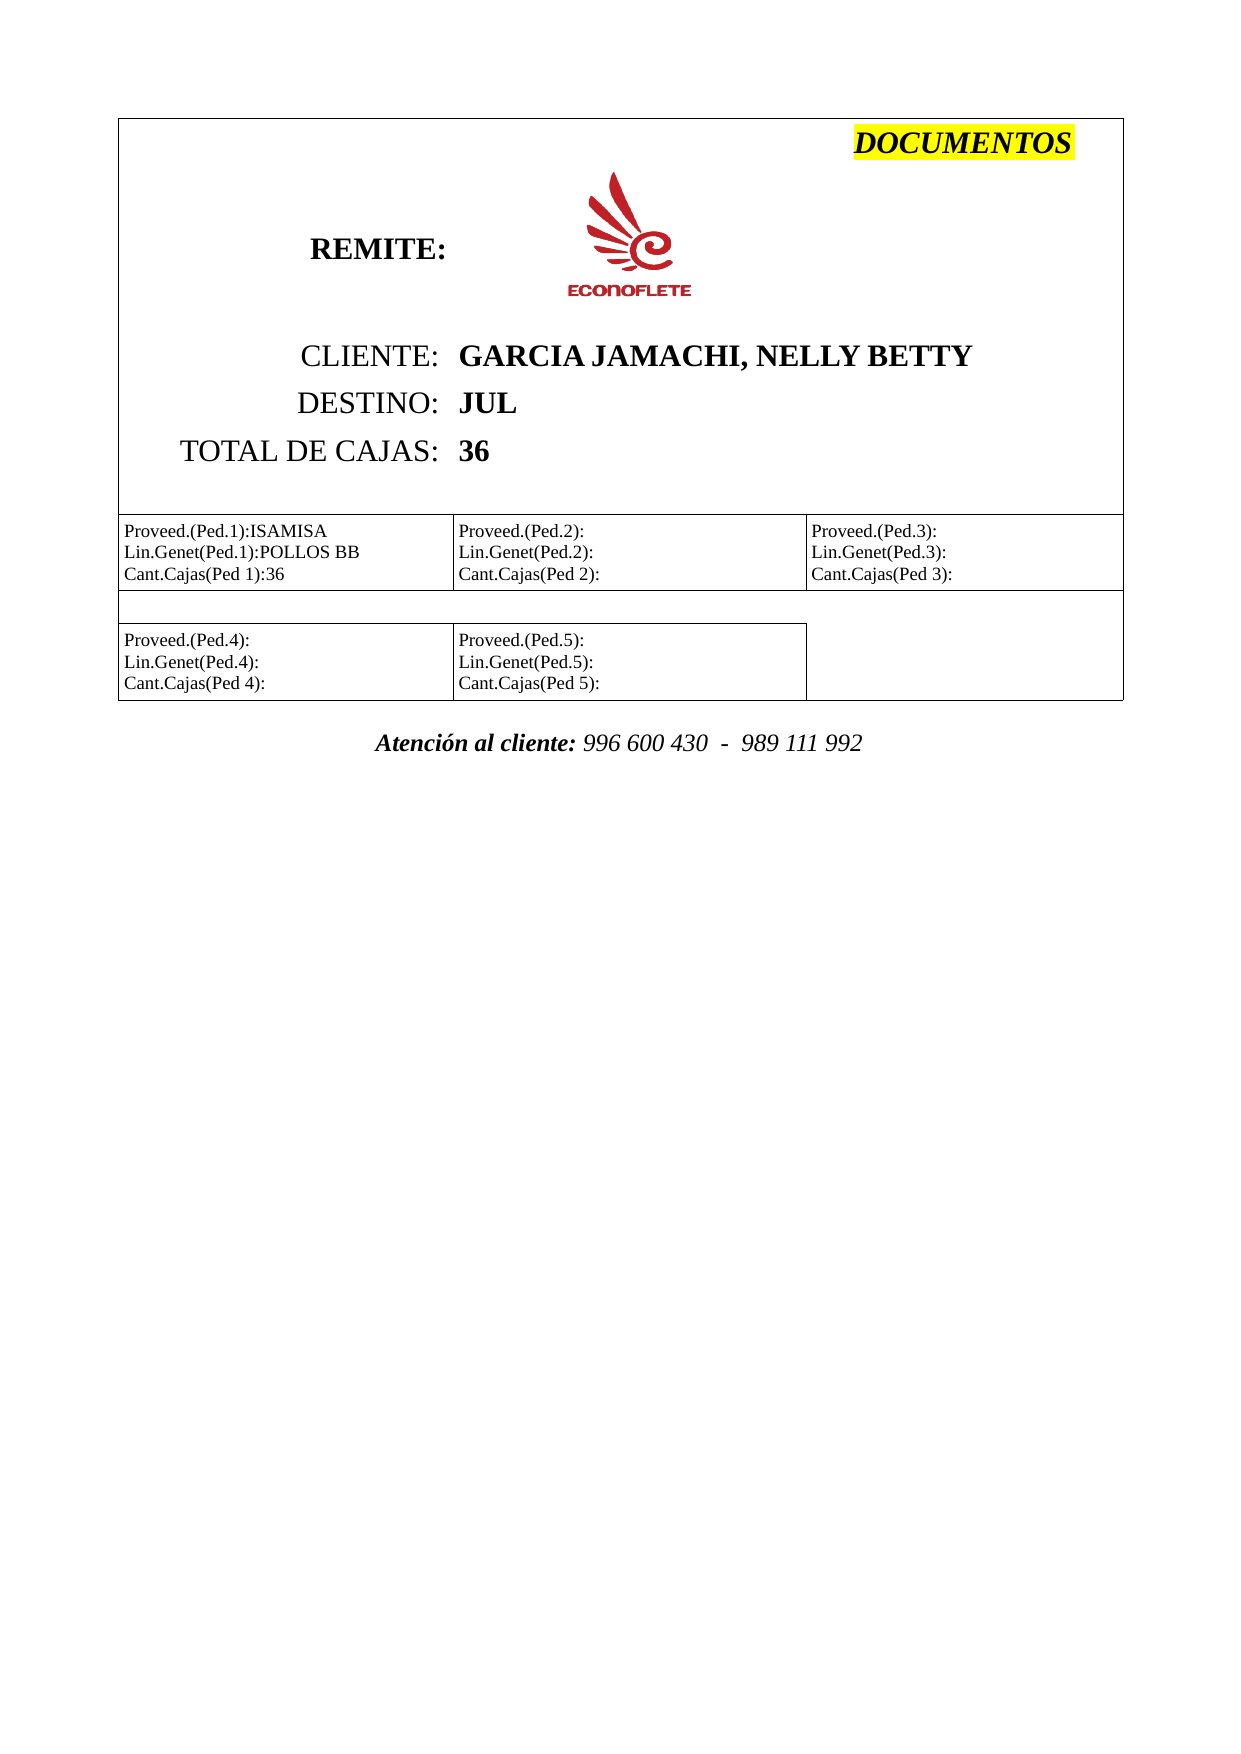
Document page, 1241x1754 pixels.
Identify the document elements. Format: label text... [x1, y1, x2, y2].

table_cell Proveed.(Ped.4): Lin.Genet(Ped.4): Cant.Cajas(Ped 4): [119, 624, 453, 699]
table_cell [453, 166, 806, 332]
table_cell Proveed.(Ped.2): Lin.Genet(Ped.2): Cant.Cajas(Ped 2): [454, 515, 806, 590]
table_cell 36 [453, 426, 1123, 474]
table_cell GARCIA JAMACHI, NELLY BETTY [453, 332, 1123, 379]
table_cell [119, 474, 453, 514]
table_header DOCUMENTOS [806, 119, 1123, 166]
table_cell Proveed.(Ped.1):ISAMISA Lin.Genet(Ped.1):POLLOS BB Cant.Cajas(Ped 1):36 [119, 515, 453, 590]
table_cell Proveed.(Ped.3): Lin.Genet(Ped.3): Cant.Cajas(Ped 3): [807, 515, 1123, 590]
picture [552, 171, 707, 297]
table_cell DESTINO: [119, 379, 453, 426]
table_cell JUL [453, 379, 806, 426]
table_cell [806, 379, 1123, 426]
table_cell [119, 591, 453, 623]
table_cell CLIENTE: [119, 332, 453, 379]
table_cell [806, 166, 1123, 332]
table_cell Proveed.(Ped.5): Lin.Genet(Ped.5): Cant.Cajas(Ped 5): [454, 624, 806, 699]
table_cell [453, 474, 806, 514]
text Atención al cliente: 996 600 430 - 989 111 992 [118, 728, 1122, 757]
table_cell [806, 474, 1123, 514]
table_header [119, 119, 453, 166]
table_cell TOTAL DE CAJAS: [119, 426, 453, 474]
table_cell [806, 591, 1123, 623]
table_cell REMITE: [119, 166, 453, 332]
table_cell [453, 591, 806, 623]
table_header [453, 119, 806, 166]
table_cell [807, 623, 1123, 699]
